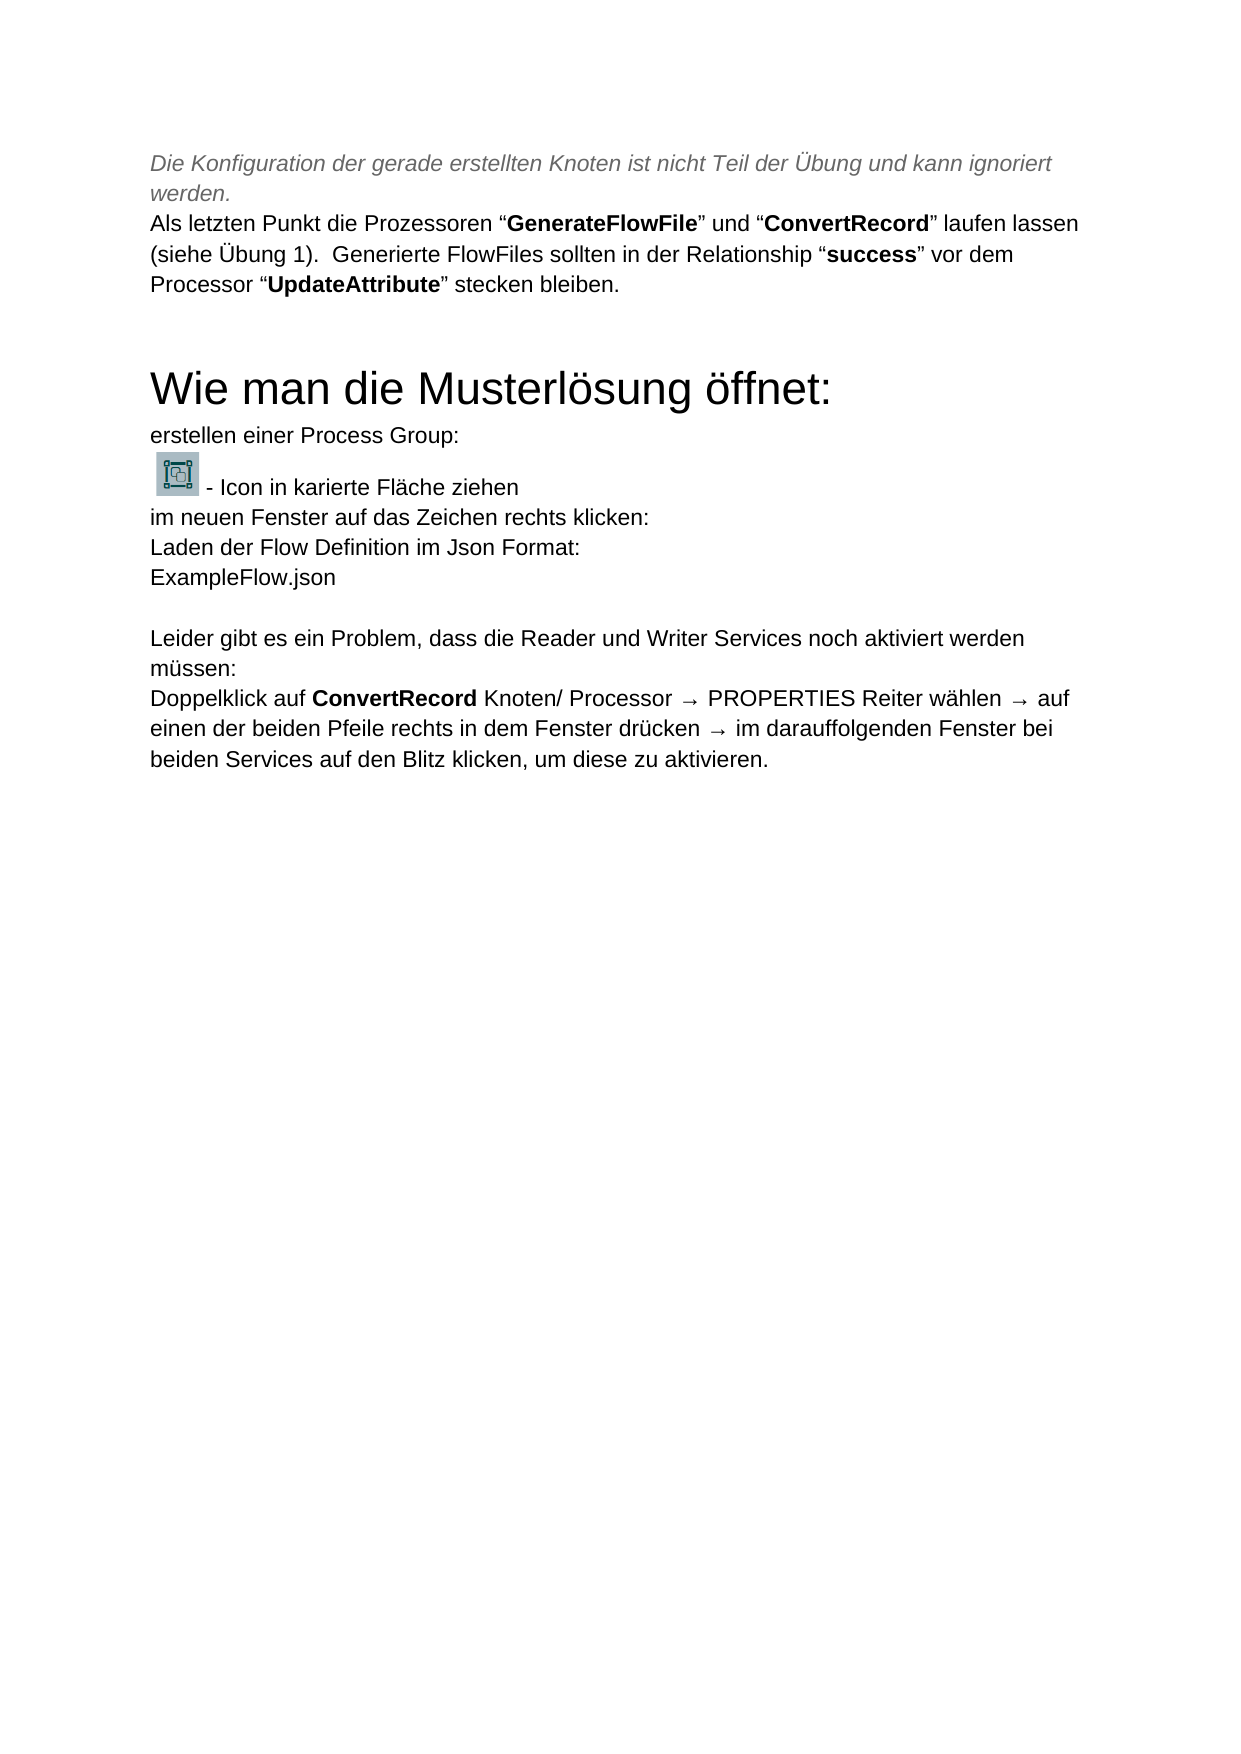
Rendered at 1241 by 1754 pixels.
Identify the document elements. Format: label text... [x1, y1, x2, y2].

text erstellen einer Process Group: [150, 422, 1090, 448]
picture [156, 452, 200, 496]
text Als letzten Punkt die Prozessoren “GenerateFlowFile” und “ConvertRecord” laufen lassen (siehe Übung 1). Generierte FlowFiles sollten in der Relationship “success” vor dem Processor “UpdateAttribute” stecken bleiben. [150, 210, 1090, 297]
text Wie man die Musterlösung öffnet: [150, 361, 1090, 414]
text Leider gibt es ein Problem, dass die Reader und Writer Services noch aktiviert werden müssen: [150, 625, 1090, 681]
text Doppelklick auf ConvertRecord Knoten/ Processor → PROPERTIES Reiter wählen → auf einen der beiden Pfeile rechts in dem Fenster drücken → im darauffolgenden Fenster bei beiden Services auf den Blitz klicken, um diese zu aktivieren. [150, 685, 1090, 772]
text ExampleFlow.json [150, 564, 1090, 591]
text - Icon in karierte Fläche ziehen [150, 452, 1090, 500]
text Laden der Flow Definition im Json Format: [150, 534, 1090, 560]
text Die Konfiguration der gerade erstellten Knoten ist nicht Teil der Übung und kann ignoriert werden. [150, 150, 1090, 207]
text im neuen Fenster auf das Zeichen rechts klicken: [150, 504, 1090, 530]
